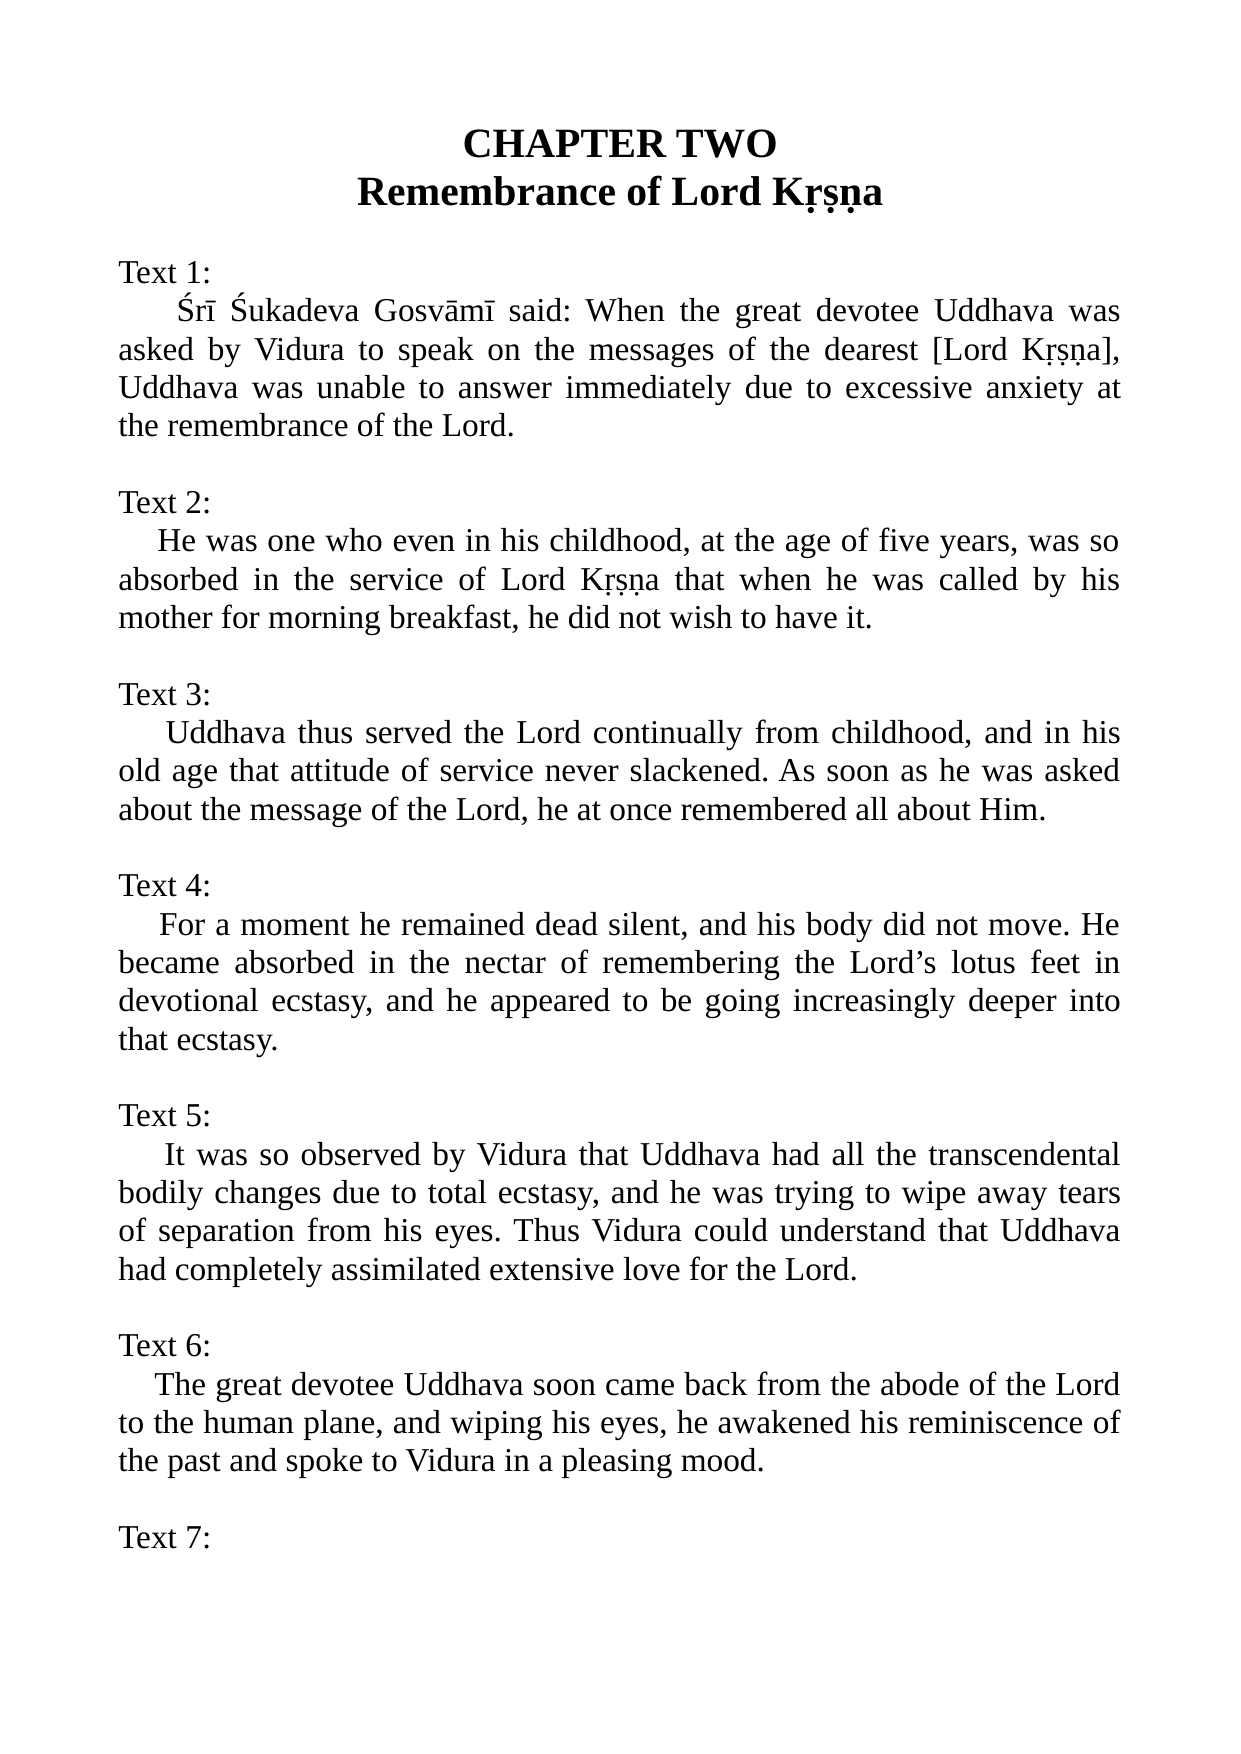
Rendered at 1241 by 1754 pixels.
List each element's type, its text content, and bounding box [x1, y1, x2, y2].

text Text 2: [118, 482, 1122, 521]
text Remembrance of Lord Kṛṣṇa [118, 166, 1122, 214]
text Śrī Śukadeva Gosvāmī said: When the great devotee Uddhava was asked by Vidura to speak on the messages of the dearest [Lord Kṛṣṇa], Uddhava was unable to answer immediately due to excessive anxiety at the remembrance of the Lord. [118, 291, 1122, 444]
text Uddhava thus served the Lord continually from childhood, and in his old age that attitude of service never slackened. As soon as he was asked about the message of the Lord, he at once remembered all about Him. [118, 712, 1122, 827]
text Text 4: [118, 866, 1122, 904]
text He was one who even in his childhood, at the age of five years, was so absorbed in the service of Lord Kṛṣṇa that when he was called by his mother for morning breakfast, he did not wish to have it. [118, 521, 1122, 636]
text For a moment he remained dead silent, and his body did not move. He became absorbed in the nectar of remembering the Lord’s lotus feet in devotional ecstasy, and he appeared to be going increasingly deeper into that ecstasy. [118, 904, 1122, 1057]
text Text 7: [118, 1517, 1122, 1556]
text The great devotee Uddhava soon came back from the abode of the Lord to the human plane, and wiping his eyes, he awakened his reminiscence of the past and spoke to Vidura in a pleasing mood. [118, 1364, 1122, 1479]
text Text 1: [118, 252, 1122, 291]
text Text 6: [118, 1326, 1122, 1364]
text Text 3: [118, 674, 1122, 712]
text It was so observed by Vidura that Uddhava had all the transcendental bodily changes due to total ecstasy, and he was trying to wipe away tears of separation from his eyes. Thus Vidura could understand that Uddhava had completely assimilated extensive love for the Lord. [118, 1134, 1122, 1287]
text CHAPTER TWO [118, 118, 1122, 166]
text Text 5: [118, 1096, 1122, 1134]
